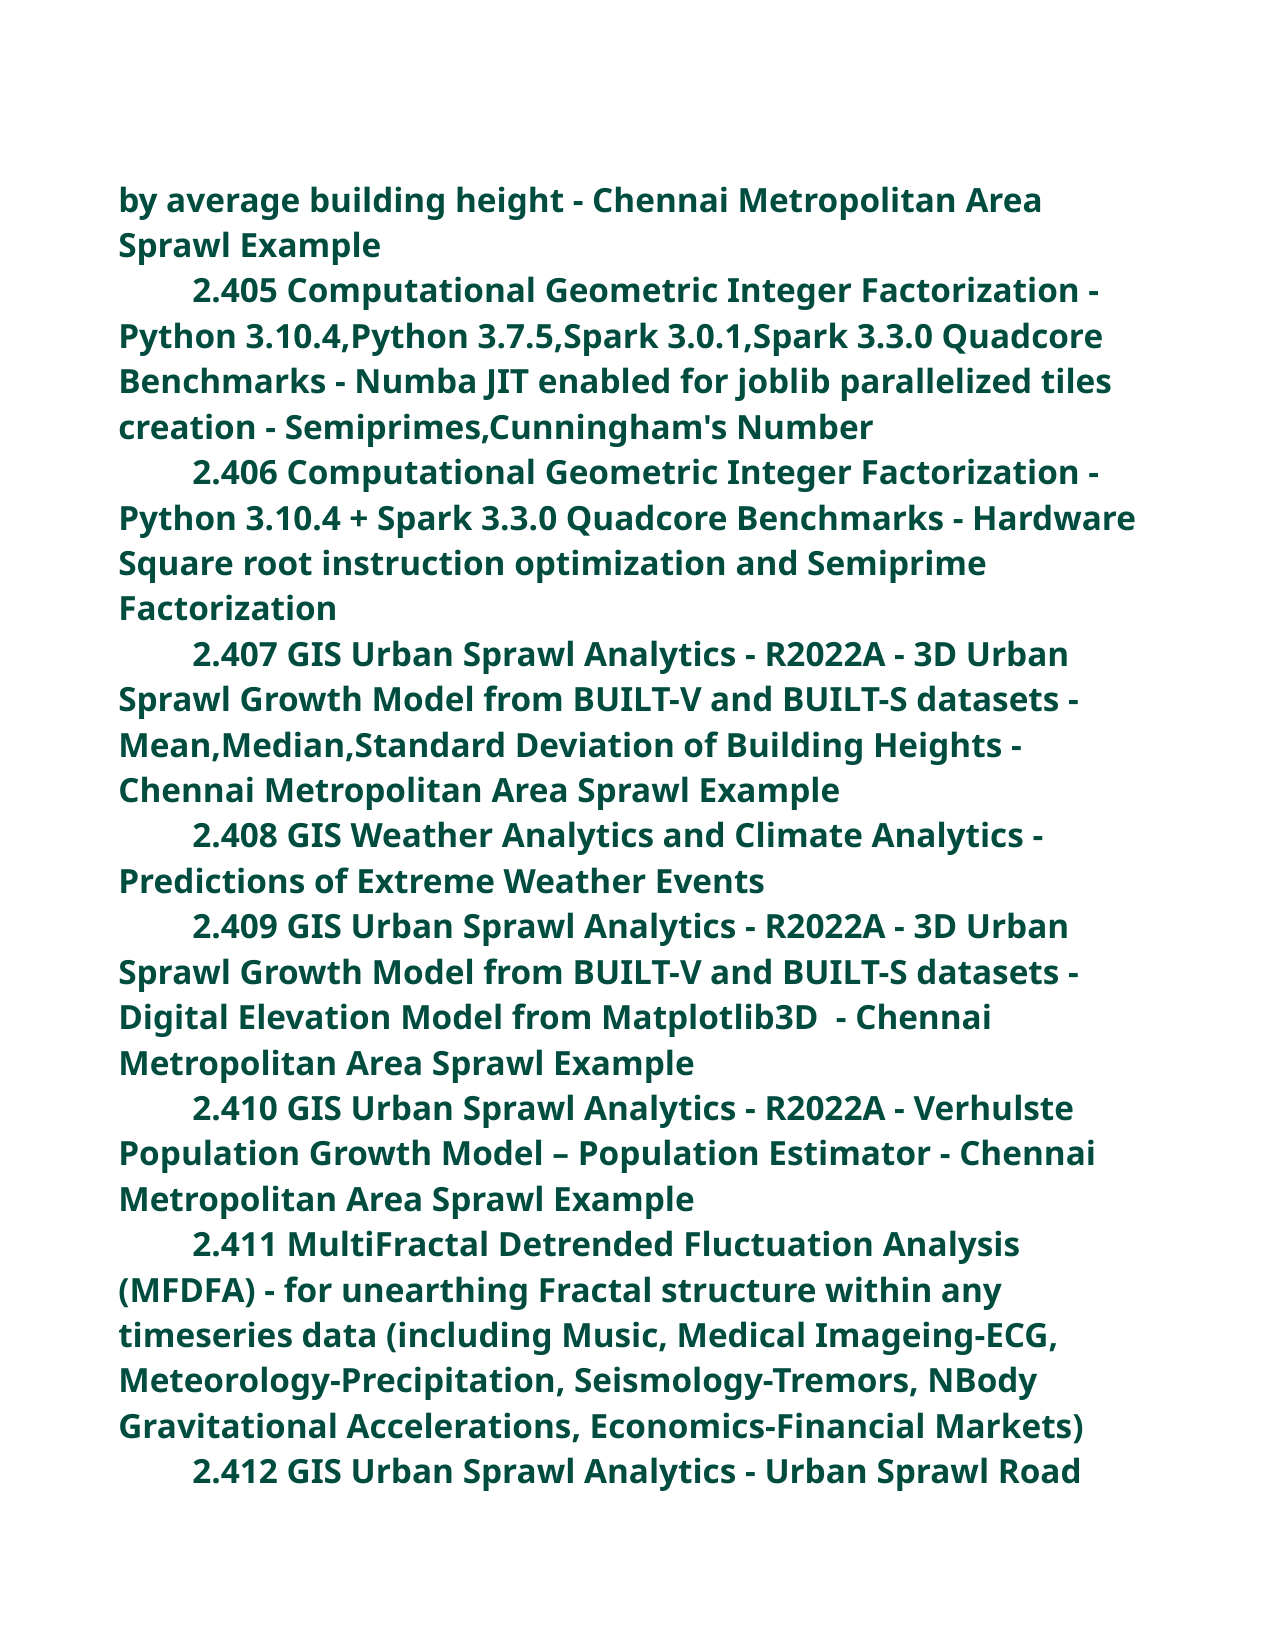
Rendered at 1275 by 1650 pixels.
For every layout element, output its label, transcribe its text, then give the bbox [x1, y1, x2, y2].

text 2.405 Computational Geometric Integer Factorization - Python 3.10.4,Python 3.7.5,Spark 3.0.1,Spark 3.3.0 Quadcore Benchmarks - Numba JIT enabled for joblib parallelized tiles creation - Semiprimes,Cunningham's Number [118, 267, 1157, 449]
text 2.407 GIS Urban Sprawl Analytics - R2022A - 3D Urban Sprawl Growth Model from BUILT-V and BUILT-S datasets - Mean,Median,Standard Deviation of Building Heights - Chennai Metropolitan Area Sprawl Example [118, 631, 1157, 812]
text 2.412 GIS Urban Sprawl Analytics - Urban Sprawl Road [118, 1448, 1157, 1493]
text by average building height - Chennai Metropolitan Area Sprawl Example [118, 176, 1157, 267]
text 2.410 GIS Urban Sprawl Analytics - R2022A - Verhulste Population Growth Model – Population Estimator - Chennai Metropolitan Area Sprawl Example [118, 1085, 1157, 1221]
text 2.409 GIS Urban Sprawl Analytics - R2022A - 3D Urban Sprawl Growth Model from BUILT-V and BUILT-S datasets - Digital Elevation Model from Matplotlib3D - Chennai Metropolitan Area Sprawl Example [118, 903, 1157, 1085]
text 2.408 GIS Weather Analytics and Climate Analytics - Predictions of Extreme Weather Events [118, 812, 1157, 903]
text 2.411 MultiFractal Detrended Fluctuation Analysis (MFDFA) - for unearthing Fractal structure within any timeseries data (including Music, Medical Imageing-ECG, Meteorology-Precipitation, Seismology-Tremors, NBody Gravitational Accelerations, Economics-Financial Markets) [118, 1221, 1157, 1448]
text 2.406 Computational Geometric Integer Factorization - Python 3.10.4 + Spark 3.3.0 Quadcore Benchmarks - Hardware Square root instruction optimization and Semiprime Factorization [118, 449, 1157, 631]
